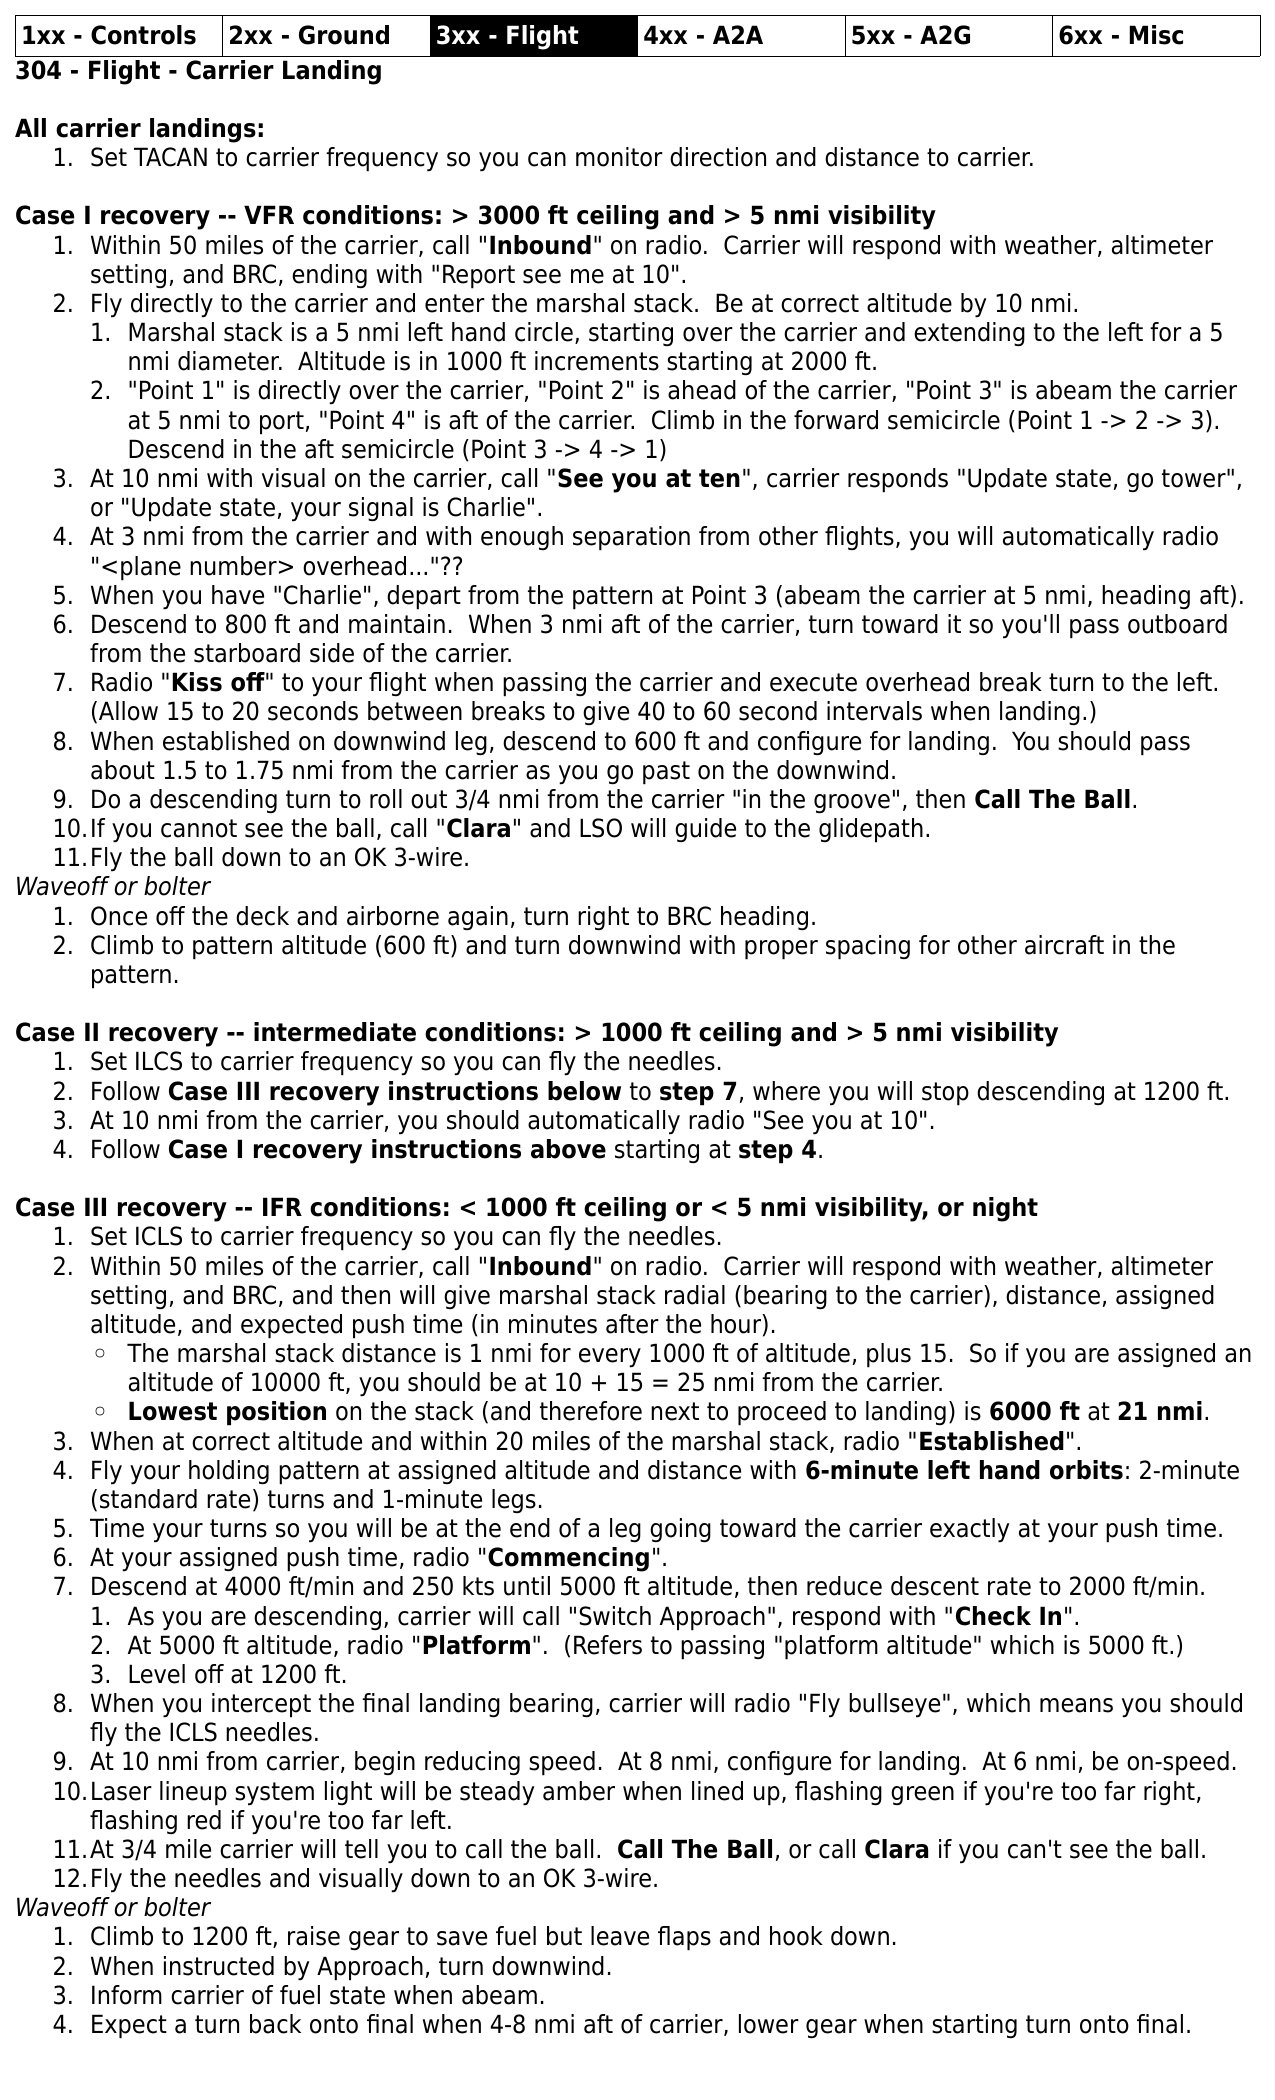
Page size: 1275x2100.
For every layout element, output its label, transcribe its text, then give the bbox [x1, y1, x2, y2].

list At 10 nmi with visual on the carrier, call "See you at ten", carrier responds "Update state, go tower", or "Update state, your signal is Charlie". [52, 464, 1260, 522]
table_header 2xx - Ground [223, 16, 430, 56]
list Climb to pattern altitude (600 ft) and turn downwind with proper spacing for other aircraft in the pattern. [52, 931, 1260, 989]
list At your assigned push time, radio "Commencing". [52, 1543, 1260, 1572]
list At 10 nmi from the carrier, you should automatically radio "See you at 10". [52, 1106, 1260, 1135]
list Set ILCS to carrier frequency so you can fly the needles. [52, 1047, 1260, 1077]
list When at correct altitude and within 20 miles of the marshal stack, radio "Established". [52, 1427, 1260, 1456]
list Within 50 miles of the carrier, call "Inbound" on radio. Carrier will respond with weather, altimeter setting, and BRC, and then will give marshal stack radial (bearing to the carrier), distance, assigned altitude, and expected push time (in minutes after the hour). [52, 1252, 1260, 1339]
list At 5000 ft altitude, radio "Platform". (Refers to passing "platform altitude" which is 5000 ft.) [90, 1631, 1260, 1660]
list If you cannot see the ball, call "Clara" and LSO will guide to the glidepath. [52, 814, 1260, 843]
list Time your turns so you will be at the end of a leg going toward the carrier exactly at your push time. [52, 1514, 1260, 1543]
list Set ICLS to carrier frequency so you can fly the needles. [52, 1222, 1260, 1252]
list Level off at 1200 ft. [90, 1660, 1260, 1689]
list The marshal stack distance is 1 nmi for every 1000 ft of altitude, plus 15. So if you are assigned an altitude of 10000 ft, you should be at 10 + 15 = 25 nmi from the carrier. [90, 1339, 1260, 1397]
list At 3/4 mile carrier will tell you to call the ball. Call The Ball, or call Clara if you can't see the ball. [52, 1835, 1260, 1864]
list Fly the ball down to an OK 3-wire. [52, 843, 1260, 872]
list When you intercept the final landing bearing, carrier will radio "Fly bullseye", which means you should fly the ICLS needles. [52, 1689, 1260, 1747]
text Waveof‌f or bolter [15, 872, 1260, 902]
text Case I recovery -- VFR conditions: > 3000 ft ceiling and > 5 nmi visibility [15, 202, 1260, 231]
table_header 6xx - Misc [1053, 16, 1260, 56]
list Follow Case III recovery instructions below to step 7, where you will stop descending at 1200 ft. [52, 1077, 1260, 1106]
list Within 50 miles of the carrier, call "Inbound" on radio. Carrier will respond with weather, altimeter setting, and BRC, ending with "Report see me at 10". [52, 231, 1260, 289]
list Set TACAN to carrier frequency so you can monitor direction and distance to carrier. [52, 143, 1260, 172]
list Lowest position on the stack (and therefore next to proceed to landing) is 6000 ft at 21 nmi. [90, 1397, 1260, 1427]
list Radio "Kiss off" to your flight when passing the carrier and execute overhead break turn to the left. (Allow 15 to 20 seconds between breaks to give 40 to 60 second intervals when landing.) [52, 668, 1260, 727]
list Expect a turn back onto final when 4-8 nmi aft of carrier, lower gear when starting turn onto final. [52, 2010, 1260, 2039]
table_header 5xx - A2G [846, 16, 1052, 56]
text Waveof‌f or bolter [15, 1893, 1260, 1922]
list Fly the needles and visually down to an OK 3-wire. [52, 1864, 1260, 1893]
list Marshal stack is a 5 nmi left hand circle, starting over the carrier and extending to the left for a 5 nmi diameter. Altitude is in 1000 ft increments starting at 2000 ft. [90, 318, 1260, 377]
text All carrier landings: [15, 114, 1260, 143]
table_header 3xx - Flight [431, 16, 637, 56]
list When established on downwind leg, descend to 600 ft and configure for landing. You should pass about 1.5 to 1.75 nmi from the carrier as you go past on the downwind. [52, 727, 1260, 785]
list At 10 nmi from carrier, begin reducing speed. At 8 nmi, configure for landing. At 6 nmi, be on-speed. [52, 1747, 1260, 1777]
list Fly your holding pattern at assigned altitude and distance with 6-minute left hand orbits: 2-minute (standard rate) turns and 1-minute legs. [52, 1456, 1260, 1514]
list When you have "Charlie", depart from the pattern at Point 3 (abeam the carrier at 5 nmi, heading aft). [52, 581, 1260, 610]
list Descend to 800 ft and maintain. When 3 nmi aft of the carrier, turn toward it so you'll pass outboard from the starboard side of the carrier. [52, 610, 1260, 668]
list Laser lineup system light will be steady amber when lined up, flashing green if you're too far right, flashing red if you're too far left. [52, 1777, 1260, 1835]
list Inform carrier of fuel state when abeam. [52, 1981, 1260, 2010]
list Climb to 1200 ft, raise gear to save fuel but leave flaps and hook down. [52, 1922, 1260, 1952]
table_header 4xx - A2A [638, 16, 845, 56]
list At 3 nmi from the carrier and with enough separation from other flights, you will automatically radio "<plane number> overhead..."?? [52, 522, 1260, 581]
list As you are descending, carrier will call "Switch Approach", respond with "Check In". [90, 1602, 1260, 1631]
list When instructed by Approach, turn downwind. [52, 1952, 1260, 1981]
list Once off the deck and airborne again, turn right to BRC heading. [52, 902, 1260, 931]
text Case III recovery -- IFR conditions: < 1000 ft ceiling or < 5 nmi visibility, or night [15, 1193, 1260, 1222]
list Descend at 4000 ft/min and 250 kts until 5000 ft altitude, then reduce descent rate to 2000 ft/min. [52, 1572, 1260, 1602]
list "Point 1" is directly over the carrier, "Point 2" is ahead of the carrier, "Point 3" is abeam the carrier at 5 nmi to port, "Point 4" is aft of the carrier. Climb in the forward semicircle (Point 1 -> 2 -> 3). Descend in the aft semicircle (Point 3 -> 4 -> 1) [90, 377, 1260, 464]
list Fly directly to the carrier and enter the marshal stack. Be at correct altitude by 10 nmi. [52, 289, 1260, 318]
table_header 1xx - Controls [16, 16, 222, 56]
text 304 - Flight - Carrier Landing [15, 57, 1260, 85]
text Case II recovery -- intermediate conditions: > 1000 ft ceiling and > 5 nmi visibility [15, 1018, 1260, 1047]
list Do a descending turn to roll out 3/4 nmi from the carrier "in the groove", then Call The Ball. [52, 785, 1260, 814]
list Follow Case I recovery instructions above starting at step 4. [52, 1135, 1260, 1164]
